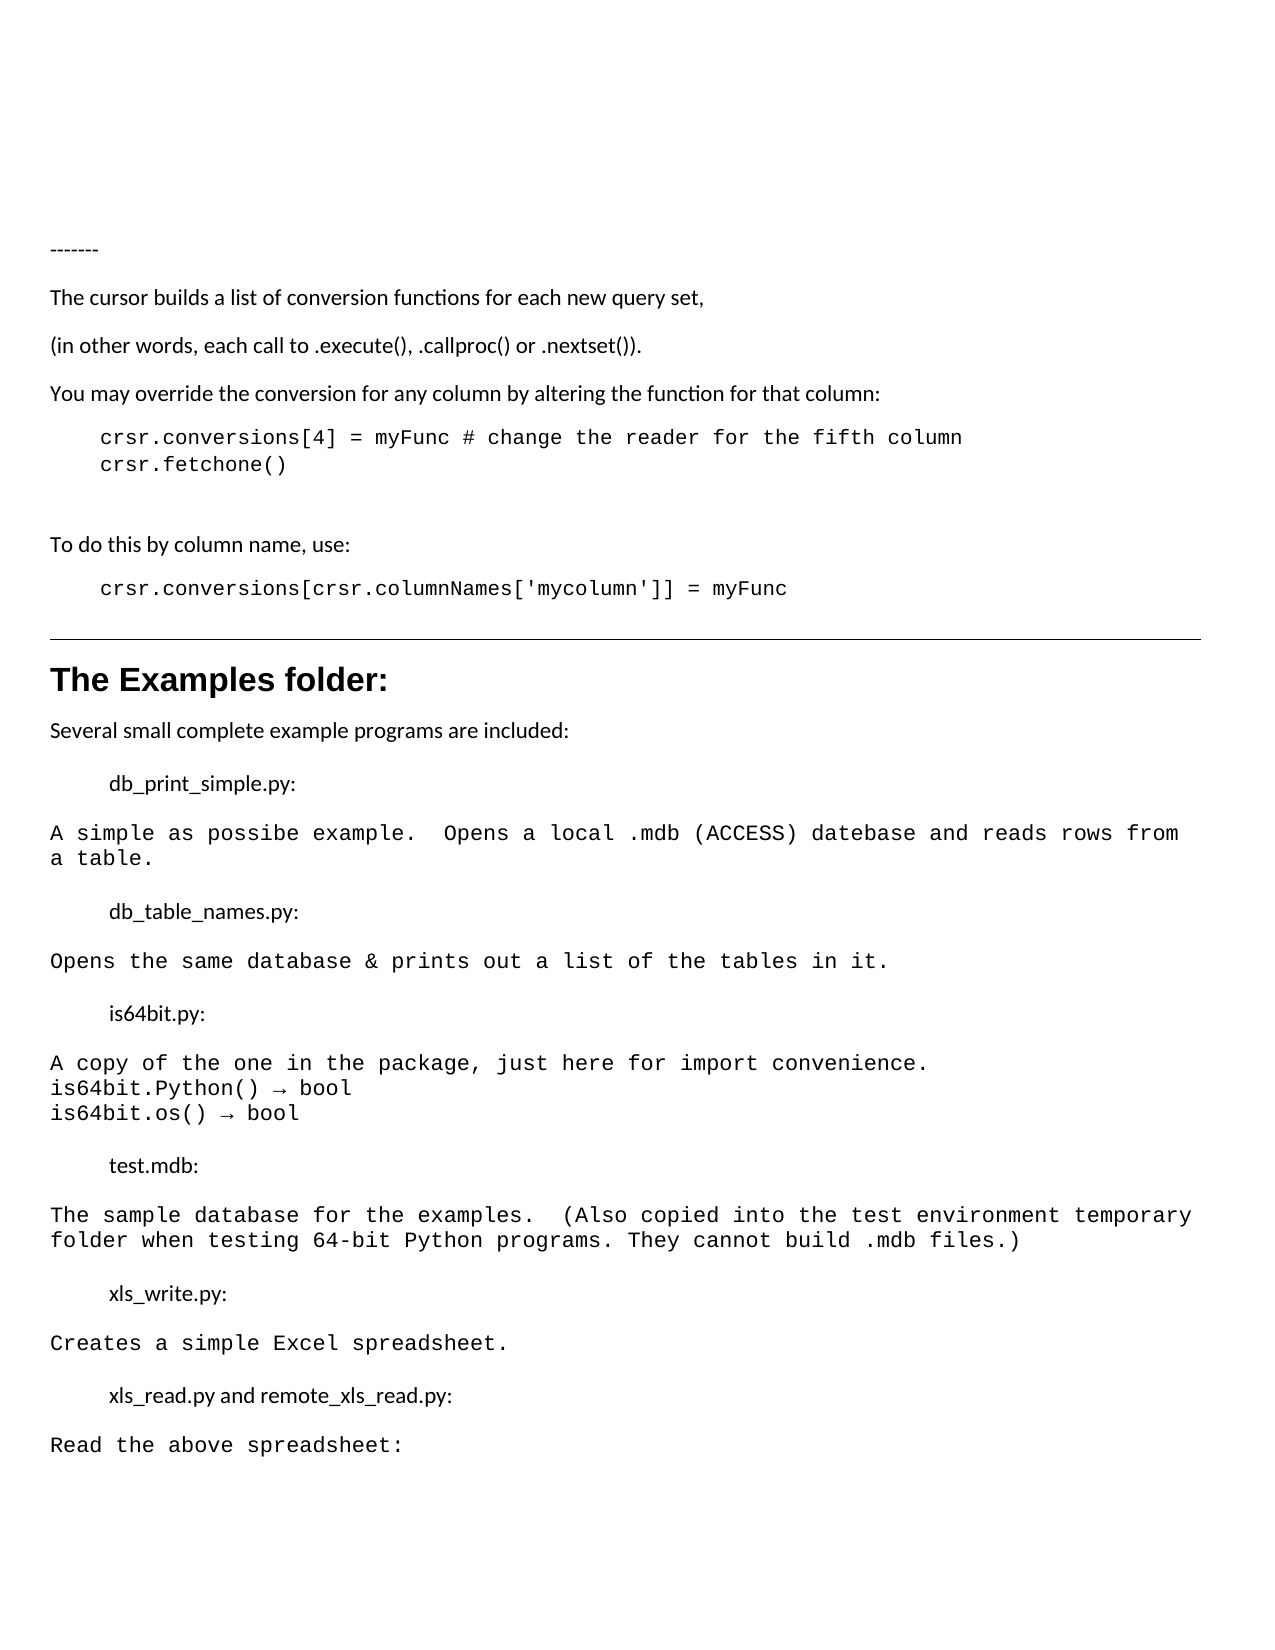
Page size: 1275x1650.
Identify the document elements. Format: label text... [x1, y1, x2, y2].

list xls_write.py: [109, 1279, 1201, 1307]
list test.mdb: [109, 1152, 1201, 1179]
text crsr.conversions[4] = myFunc # change the reader for the fifth column [50, 427, 1201, 451]
text (in other words, each call to .execute(), .callproc() or .nextset()). [50, 331, 1201, 359]
text To do this by column name, use: [50, 530, 1201, 558]
text The sample database for the examples. (Also copied into the test environment temporary folder when testing 64-bit Python programs. They cannot build .mdb files.) [50, 1204, 1201, 1254]
text Creates a simple Excel spreadsheet. [50, 1332, 1201, 1357]
text You may override the conversion for any column by altering the function for that column: [50, 379, 1201, 407]
subtitle The Examples folder: [50, 659, 1201, 698]
text Read the above spreadsheet: [50, 1434, 1201, 1459]
list db_table_names.py: [109, 897, 1201, 925]
text is64bit.os() → bool [50, 1102, 1201, 1127]
text Opens the same database & prints out a list of the tables in it. [50, 950, 1201, 974]
subtitle Several small complete example programs are included: [50, 716, 1201, 744]
text crsr.fetchone() [50, 454, 1201, 478]
list db_print_simple.py: [109, 769, 1201, 797]
text ------- [50, 235, 1201, 263]
text A simple as possibe example. Opens a local .mdb (ACCESS) datebase and reads rows from a table. [50, 822, 1201, 872]
text is64bit.Python() → bool [50, 1077, 1201, 1102]
text A copy of the one in the package, just here for import convenience. [50, 1052, 1201, 1077]
list is64bit.py: [109, 999, 1201, 1027]
text The cursor builds a list of conversion functions for each new query set, [50, 283, 1201, 311]
list xls_read.py and remote_xls_read.py: [109, 1382, 1201, 1409]
text crsr.conversions[crsr.columnNames['mycolumn']] = myFunc [50, 578, 1201, 601]
